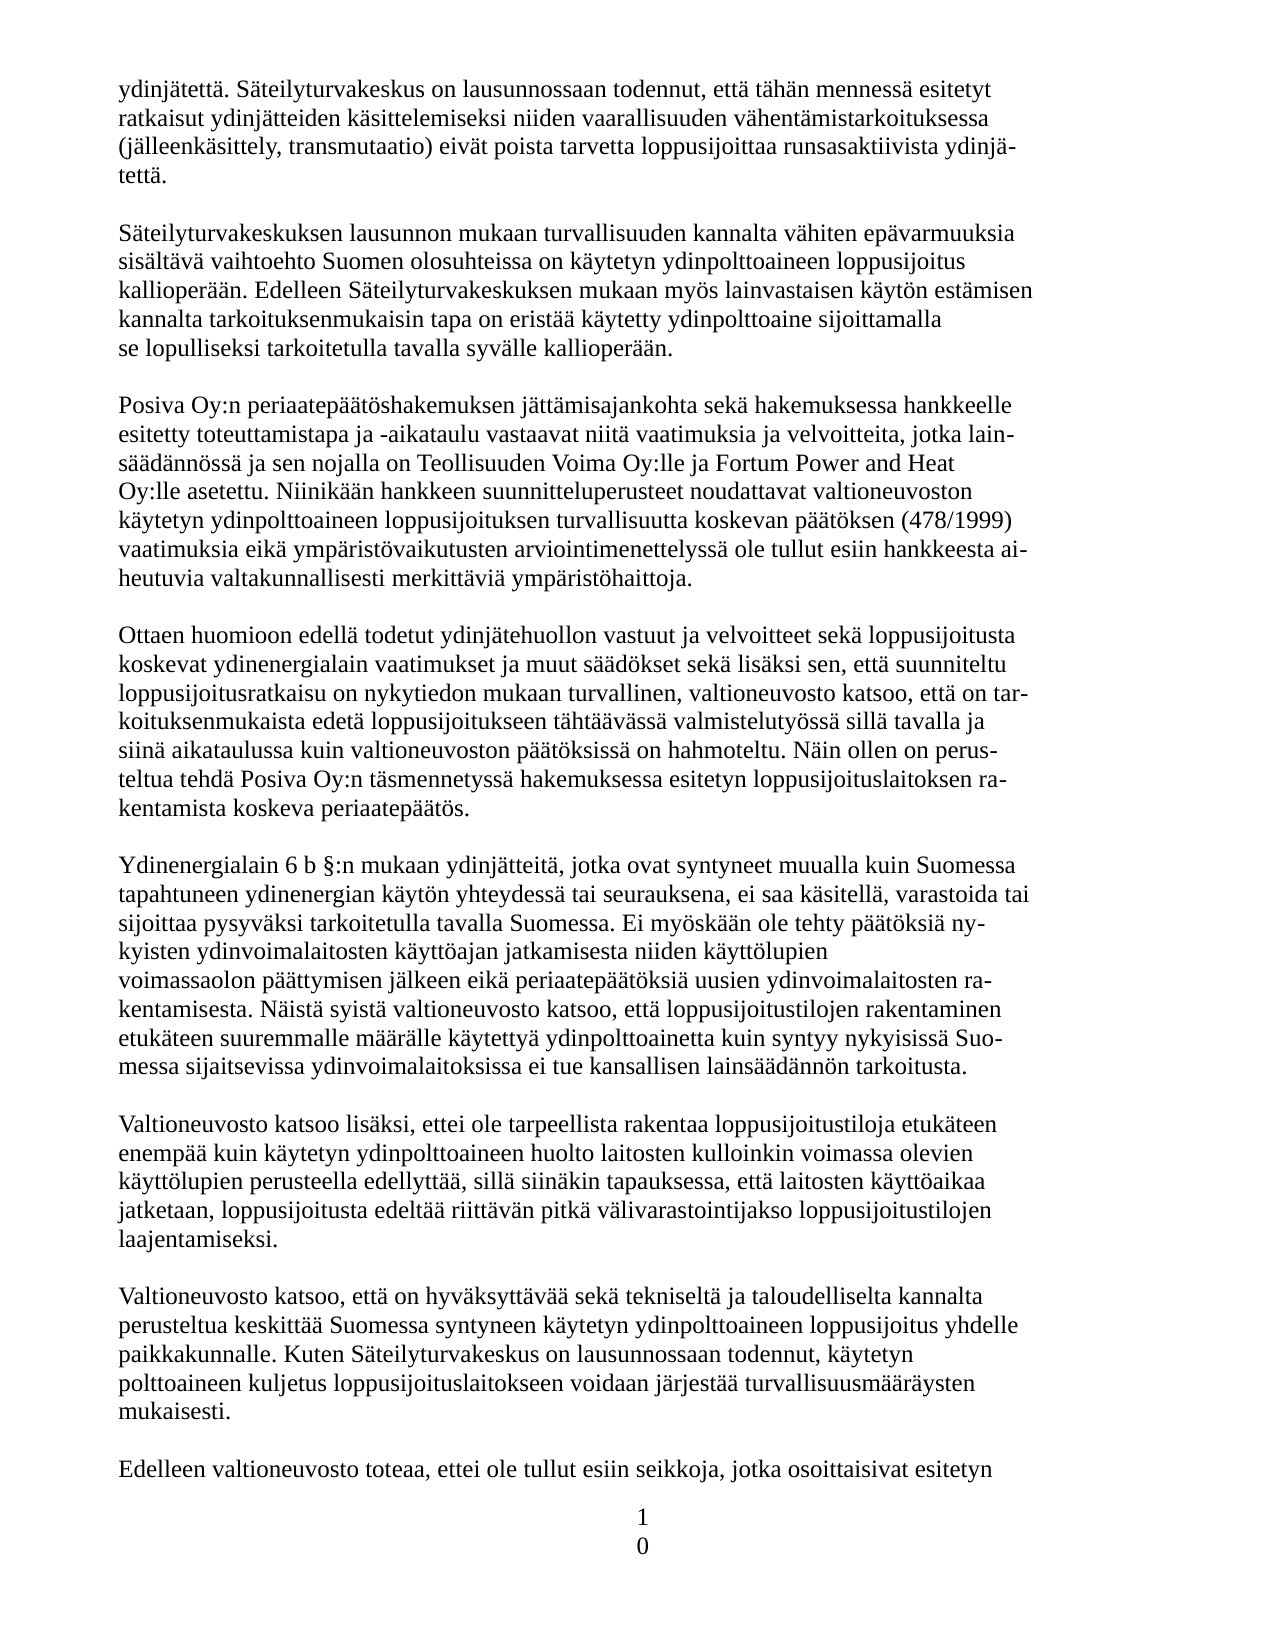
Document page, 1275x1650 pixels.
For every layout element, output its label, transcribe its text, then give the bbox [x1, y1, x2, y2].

text käytetyn ydinpolttoaineen loppusijoituksen turvallisuutta koskevan päätöksen (478/1999) vaatimuksia eikä ympäristövaikutusten arviointimenettelyssä ole tullut esiin hankkeesta ai­heutuvia valtakunnallisesti merkittäviä ympäristöhaittoja. [118, 505, 1034, 591]
text polttoaineen kuljetus loppusijoituslaitokseen voidaan järjestää turvallisuusmääräysten [118, 1368, 1034, 1396]
text ydinjätettä. Säteilyturvakeskus on lausunnossaan todennut, että tähän mennessä esitetyt ratkaisut ydinjätteiden käsittelemiseksi niiden vaarallisuuden vähentämistarkoituksessa (jälleenkäsittely, transmutaatio) eivät poista tarvetta loppusijoittaa runsasaktiivista ydinjä­tettä. [118, 74, 1034, 189]
text enempää kuin käytetyn ydinpolttoaineen huolto laitosten kulloinkin voimassa olevien käyttölupien perusteella edellyttää, sillä siinäkin tapauksessa, että laitosten käyttöaikaa [118, 1138, 1034, 1195]
text Säteilyturvakeskuksen lausunnon mukaan turvallisuuden kannalta vähiten epävarmuuksia [118, 218, 1034, 246]
text sisältävä vaihtoehto Suomen olosuhteissa on käytetyn ydinpolttoaineen loppusijoitus [118, 246, 1034, 275]
text kallioperään. Edelleen Säteilyturvakeskuksen mukaan myös lainvastaisen käytön estämisen [118, 275, 1034, 304]
text paikkakunnalle. Kuten Säteilyturvakeskus on lausunnossaan todennut, käytetyn [118, 1339, 1034, 1368]
text Ydinenergialain 6 b §:n mukaan ydinjätteitä, jotka ovat syntyneet muualla kuin Suomessa tapahtuneen ydinenergian käytön yhteydessä tai seurauksena, ei saa käsitellä, varastoida tai sijoittaa pysyväksi tarkoitetulla tavalla Suomessa. Ei myöskään ole tehty päätöksiä ny­kyisten ydinvoimalaitosten käyttöajan jatkamisesta niiden käyttölupien [118, 850, 1034, 965]
text Oy:lle asetettu. Niinikään hankkeen suunnitteluperusteet noudattavat valtioneuvoston [118, 476, 1034, 505]
text laajentamiseksi. [118, 1224, 1034, 1253]
text se lopulliseksi tarkoitetulla tavalla syvälle kallioperään. [118, 333, 1034, 361]
text perusteltua keskittää Suomessa syntyneen käytetyn ydinpolttoaineen loppusijoitus yhdelle [118, 1310, 1034, 1339]
text Posiva Oy:n periaatepäätöshakemuksen jättämisajankohta sekä hakemuksessa hankkeelle esitetty toteuttamistapa ja -aikataulu vastaavat niitä vaatimuksia ja velvoitteita, jotka lain­säädännössä ja sen nojalla on Teollisuuden Voima Oy:lle ja Fortum Power and Heat [118, 390, 1034, 476]
text Ottaen huomioon edellä todetut ydinjätehuollon vastuut ja velvoitteet sekä loppusijoitusta koskevat ydinenergialain vaatimukset ja muut säädökset sekä lisäksi sen, että suunniteltu loppusijoitusratkaisu on nykytiedon mukaan turvallinen, valtioneuvosto katsoo, että on tar­koituksenmukaista edetä loppusijoitukseen tähtäävässä valmistelutyössä sillä tavalla ja siinä aikataulussa kuin valtioneuvoston päätöksissä on hahmoteltu. Näin ollen on perus­teltua tehdä Posiva Oy:n täsmennetyssä hakemuksessa esitetyn loppusijoituslaitoksen ra­kentamista koskeva periaatepäätös. [118, 620, 1034, 821]
text mukaisesti. [118, 1396, 1034, 1425]
text etukäteen suuremmalle määrälle käytettyä ydinpolttoainetta kuin syntyy nykyisissä Suo­messa sijaitsevissa ydinvoimalaitoksissa ei tue kansallisen lainsäädännön tarkoitusta. [118, 1023, 1034, 1080]
text Valtioneuvosto katsoo lisäksi, ettei ole tarpeellista rakentaa loppusijoitustiloja etukäteen [118, 1109, 1034, 1138]
text kannalta tarkoituksenmukaisin tapa on eristää käytetty ydinpolttoaine sijoittamalla [118, 304, 1034, 333]
text Valtioneuvosto katsoo, että on hyväksyttävää sekä tekniseltä ja taloudelliselta kannalta [118, 1281, 1034, 1310]
text Edelleen valtioneuvosto toteaa, ettei ole tullut esiin seikkoja, jotka osoittaisivat esitetyn [118, 1454, 1034, 1483]
text voimassaolon päättymisen jälkeen eikä periaatepäätöksiä uusien ydinvoimalaitosten ra­kentamisesta. Näistä syistä valtioneuvosto katsoo, että loppusijoitustilojen rakentaminen [118, 965, 1034, 1023]
text jatketaan, loppusijoitusta edeltää riittävän pitkä välivarastointijakso loppusijoitustilojen [118, 1195, 1034, 1224]
